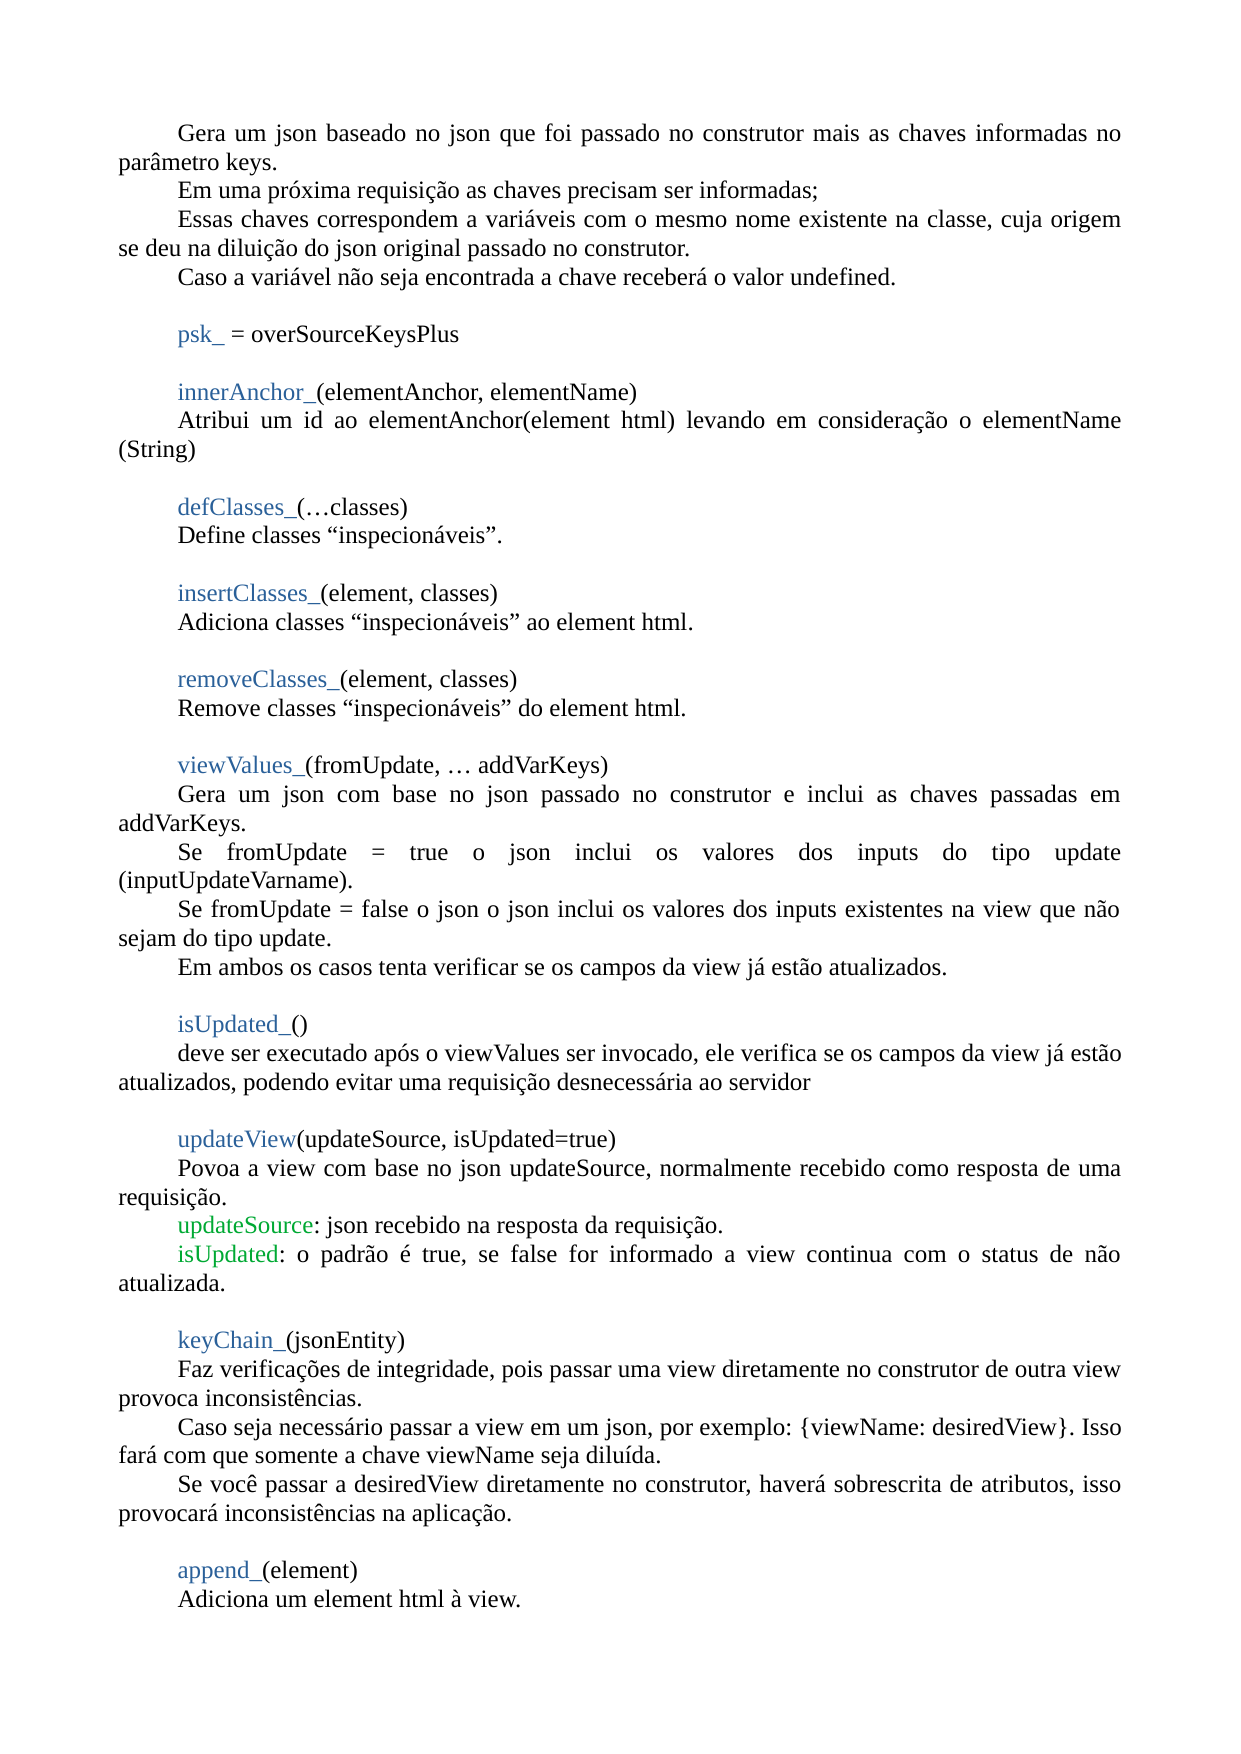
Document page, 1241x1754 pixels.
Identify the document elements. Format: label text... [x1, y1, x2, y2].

text Adiciona um element html à view. [118, 1584, 1122, 1613]
text deve ser executado após o viewValues ser invocado, ele verifica se os campos da view já estão atualizados, podendo evitar uma requisição desnecessária ao servidor [118, 1038, 1122, 1096]
text append_(element) [118, 1556, 1122, 1584]
text Define classes “inspecionáveis”. [118, 521, 1122, 549]
text keyChain_(jsonEntity) [118, 1326, 1122, 1354]
text Em uma próxima requisição as chaves precisam ser informadas; [118, 176, 1122, 204]
text Faz verificações de integridade, pois passar uma view diretamente no construtor de outra view provoca inconsistências. [118, 1354, 1122, 1412]
text Adiciona classes “inspecionáveis” ao element html. [118, 607, 1122, 636]
text isUpdated_() [118, 1009, 1122, 1038]
text Essas chaves correspondem a variáveis com o mesmo nome existente na classe, cuja origem se deu na diluição do json original passado no construtor. [118, 204, 1122, 262]
text Caso a variável não seja encontrada a chave receberá o valor undefined. [118, 262, 1122, 291]
text Se fromUpdate = true o json inclui os valores dos inputs do tipo update (inputUpdateVarname). [118, 837, 1122, 894]
text psk_ = overSourceKeysPlus [118, 319, 1122, 348]
text Se fromUpdate = false o json o json inclui os valores dos inputs existentes na view que não sejam do tipo update. [118, 894, 1122, 952]
text Remove classes “inspecionáveis” do element html. [118, 693, 1122, 722]
text Caso seja necessário passar a view em um json, por exemplo: {viewName: desiredView}. Isso fará com que somente a chave viewName seja diluída. [118, 1412, 1122, 1469]
text defClasses_(…classes) [118, 492, 1122, 521]
text Se você passar a desiredView diretamente no construtor, haverá sobrescrita de atributos, isso provocará inconsistências na aplicação. [118, 1469, 1122, 1527]
text Povoa a view com base no json updateSource, normalmente recebido como resposta de uma requisição. [118, 1153, 1122, 1211]
text insertClasses_(element, classes) [118, 578, 1122, 607]
text viewValues_(fromUpdate, … addVarKeys) [118, 751, 1122, 779]
text Gera um json baseado no json que foi passado no construtor mais as chaves informadas no parâmetro keys. [118, 118, 1122, 176]
text innerAnchor_(elementAnchor, elementName) [118, 377, 1122, 406]
text Atribui um id ao elementAnchor(element html) levando em consideração o elementName (String) [118, 406, 1122, 463]
text updateView(updateSource, isUpdated=true) [118, 1124, 1122, 1153]
text Gera um json com base no json passado no construtor e inclui as chaves passadas em addVarKeys. [118, 779, 1122, 837]
text Em ambos os casos tenta verificar se os campos da view já estão atualizados. [118, 952, 1122, 981]
text updateSource: json recebido na resposta da requisição. [118, 1211, 1122, 1239]
text removeClasses_(element, classes) [118, 664, 1122, 693]
text isUpdated: o padrão é true, se false for informado a view continua com o status de não atualizada. [118, 1239, 1122, 1297]
